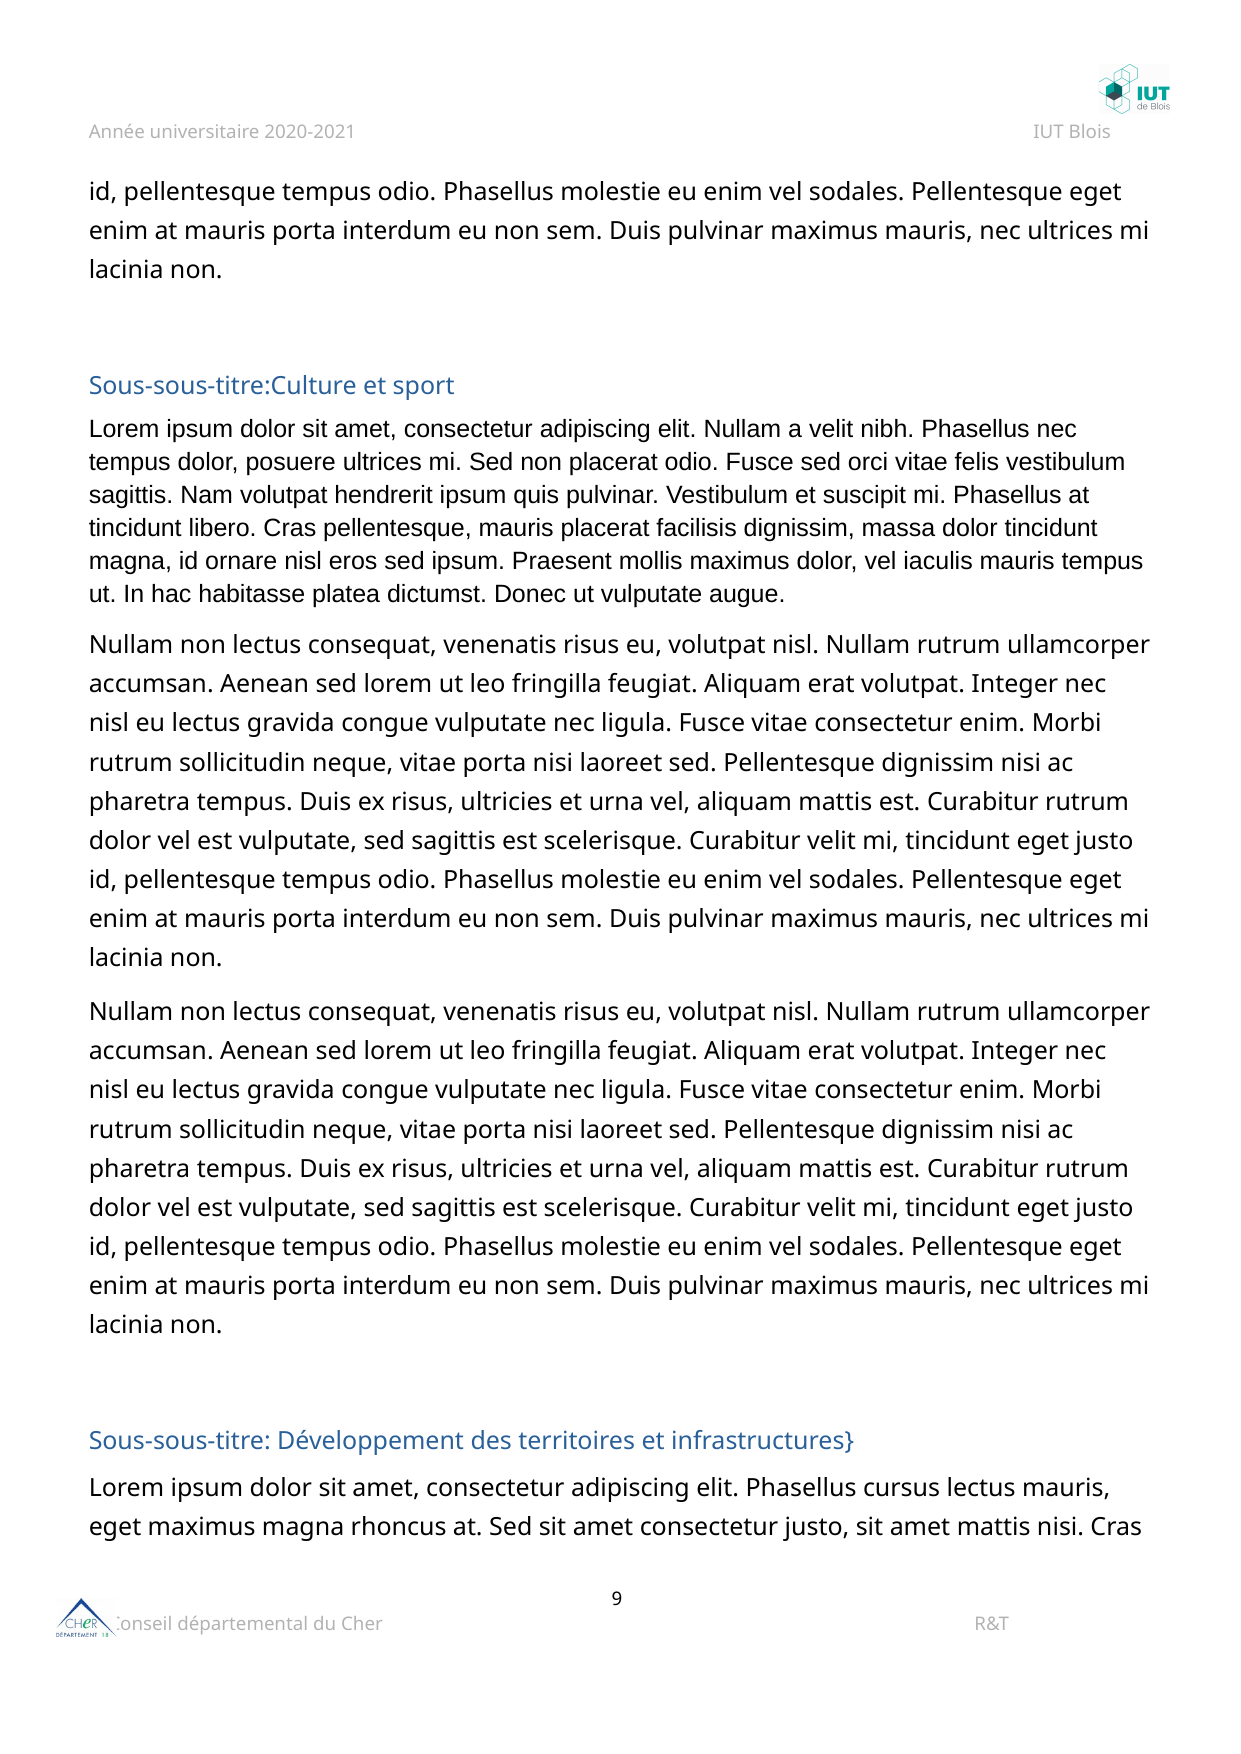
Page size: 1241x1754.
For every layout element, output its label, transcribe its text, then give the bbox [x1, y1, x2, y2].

subtitle Sous-sous-titre:Culture et sport [88, 367, 1151, 401]
picture [1098, 64, 1170, 114]
text Lorem ipsum dolor sit amet, consectetur adipiscing elit. Nullam a velit nibh. Phasellus nec tempus dolor, posuere ultrices mi. Sed non placerat odio. Fusce sed orci vitae felis vestibulum sagittis. Nam volutpat hendrerit ipsum quis pulvinar. Vestibulum et suscipit mi. Phasellus at tincidunt libero. Cras pellentesque, mauris placerat facilisis dignissim, massa dolor tincidunt magna, id ornare nisl eros sed ipsum. Praesent mollis maximus dolor, vel iaculis mauris tempus ut. In hac habitasse platea dictumst. Donec ut vulputate augue. [88, 414, 1151, 608]
picture [56, 1598, 117, 1637]
text Nullam non lectus consequat, venenatis risus eu, volutpat nisl. Nullam rutrum ullamcorper accumsan. Aenean sed lorem ut leo fringilla feugiat. Aliquam erat volutpat. Integer nec nisl eu lectus gravida congue vulputate nec ligula. Fusce vitae consectetur enim. Morbi rutrum sollicitudin neque, vitae porta nisi laoreet sed. Pellentesque dignissim nisi ac pharetra tempus. Duis ex risus, ultricies et urna vel, aliquam mattis est. Curabitur rutrum dolor vel est vulputate, sed sagittis est scelerisque. Curabitur velit mi, tincidunt eget justo id, pellentesque tempus odio. Phasellus molestie eu enim vel sodales. Pellentesque eget enim at mauris porta interdum eu non sem. Duis pulvinar maximus mauris, nec ultrices mi lacinia non. [88, 627, 1151, 974]
text Nullam non lectus consequat, venenatis risus eu, volutpat nisl. Nullam rutrum ullamcorper accumsan. Aenean sed lorem ut leo fringilla feugiat. Aliquam erat volutpat. Integer nec nisl eu lectus gravida congue vulputate nec ligula. Fusce vitae consectetur enim. Morbi rutrum sollicitudin neque, vitae porta nisi laoreet sed. Pellentesque dignissim nisi ac pharetra tempus. Duis ex risus, ultricies et urna vel, aliquam mattis est. Curabitur rutrum dolor vel est vulputate, sed sagittis est scelerisque. Curabitur velit mi, tincidunt eget justo id, pellentesque tempus odio. Phasellus molestie eu enim vel sodales. Pellentesque eget enim at mauris porta interdum eu non sem. Duis pulvinar maximus mauris, nec ultrices mi lacinia non. [88, 994, 1151, 1341]
subtitle Sous-sous-titre: Développement des territoires et infrastructures} [88, 1423, 1151, 1457]
text Lorem ipsum dolor sit amet, consectetur adipiscing elit. Phasellus cursus lectus mauris, eget maximus magna rhoncus at. Sed sit amet consectetur justo, sit amet mattis nisi. Cras [88, 1469, 1151, 1543]
text id, pellentesque tempus odio. Phasellus molestie eu enim vel sodales. Pellentesque eget enim at mauris porta interdum eu non sem. Duis pulvinar maximus mauris, nec ultrices mi lacinia non. [88, 173, 1151, 286]
